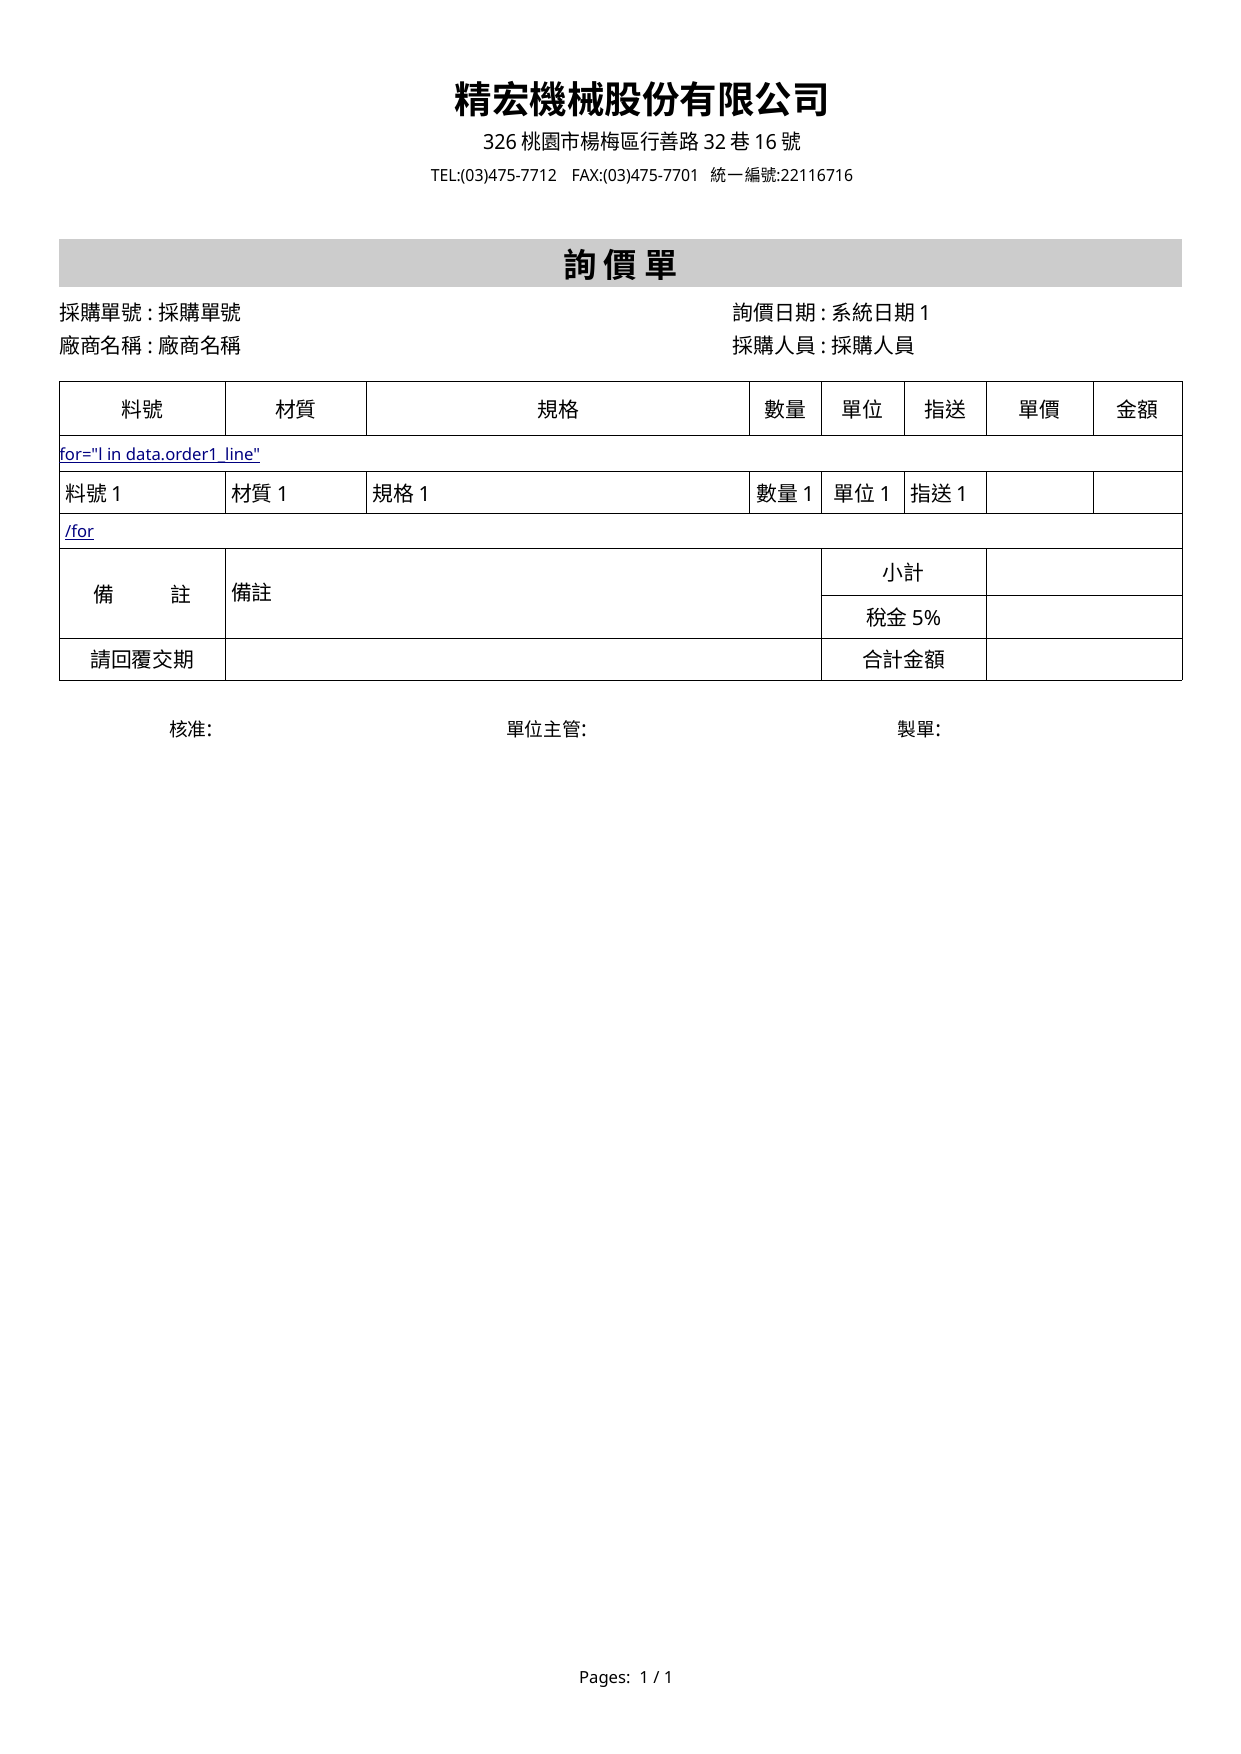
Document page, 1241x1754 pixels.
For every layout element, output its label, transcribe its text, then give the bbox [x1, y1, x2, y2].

table_header 規格 [367, 382, 749, 435]
table_header [246, 713, 490, 742]
table_cell 小計 [822, 549, 986, 595]
table_header 核准: [135, 713, 246, 742]
table_header 料號 [60, 382, 225, 435]
table_cell 廠商名稱 : 廠商名稱 [59, 330, 732, 364]
table_cell [987, 596, 1182, 638]
table_header 採購單號 : 採購單號 [59, 296, 732, 330]
table_header [603, 713, 898, 742]
table_cell 備 註 [60, 549, 225, 638]
table_cell for="l in data.order1_line" [60, 436, 1182, 471]
table_cell 指送1 [905, 472, 986, 513]
table_cell 料號1 [60, 472, 225, 513]
table_cell 採購人員 : 採購人員 [733, 330, 1181, 364]
table_header 詢 價 單 [59, 287, 1182, 293]
table_cell [987, 472, 1093, 513]
table_cell /for [60, 514, 1182, 548]
table_cell 材質1 [226, 472, 366, 513]
table_header 單位 [822, 382, 904, 435]
table_cell [1094, 472, 1182, 513]
table_cell [987, 639, 1182, 680]
table_header [956, 713, 1181, 742]
table_cell [987, 549, 1182, 595]
table_header 詢價日期 : 系統日期1 [733, 296, 1181, 330]
table_cell 合計金額 [822, 639, 986, 680]
table_cell 數量1 [750, 472, 821, 513]
table_header 單價 [987, 382, 1093, 435]
table_header 製單: [898, 713, 956, 742]
table_cell 請回覆交期 [60, 639, 225, 680]
table_cell 備註 [226, 549, 821, 638]
table_header 材質 [226, 382, 366, 435]
table_cell 單位1 [822, 472, 904, 513]
table_cell [226, 639, 821, 680]
table_header 金額 [1094, 382, 1182, 435]
table_header 數量 [750, 382, 821, 435]
table_cell 規格1 [367, 472, 749, 513]
table_header 指送 [905, 382, 986, 435]
table_cell 稅金5% [822, 596, 986, 638]
table_header 單位主管: [490, 713, 602, 742]
